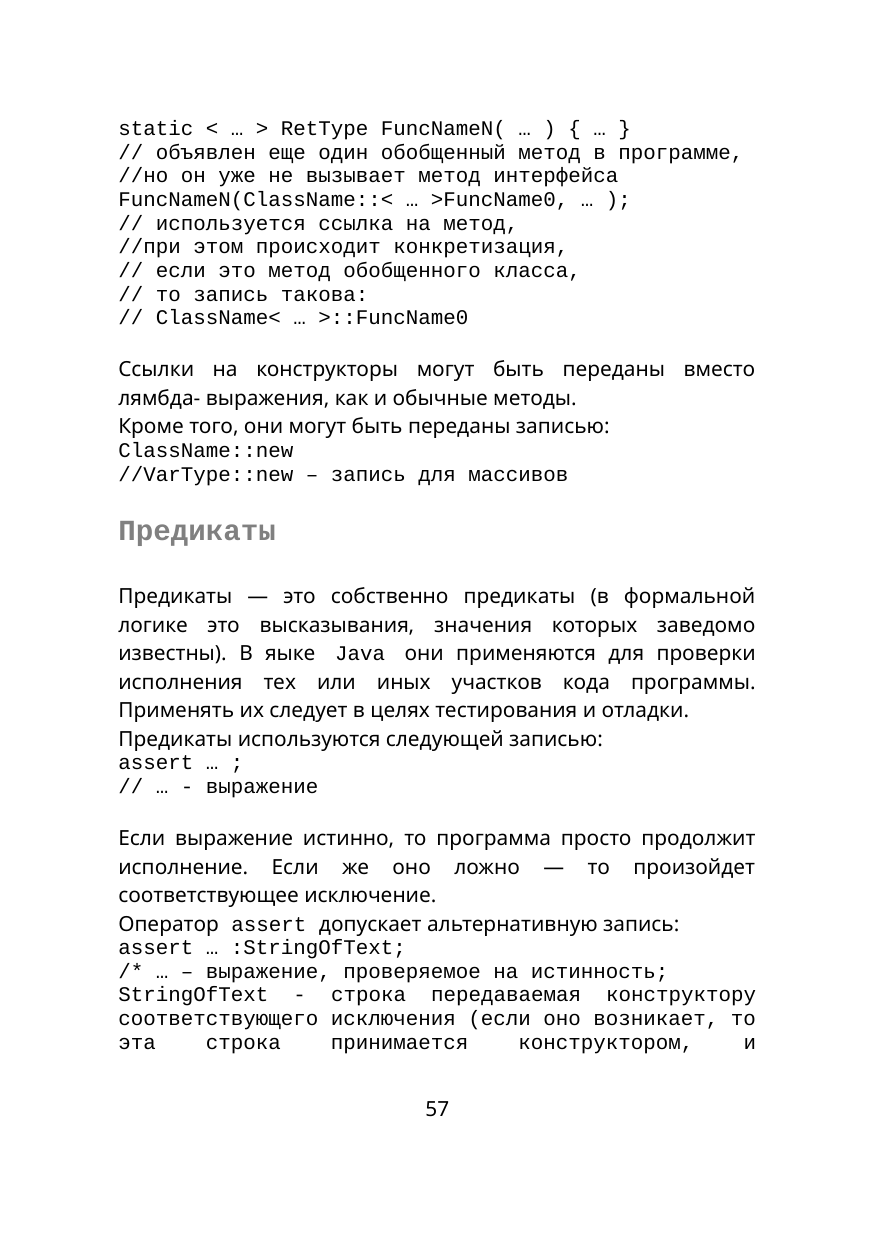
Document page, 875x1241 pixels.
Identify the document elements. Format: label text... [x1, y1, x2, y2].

text Оператор assert допускает альтернативную запись: [118, 909, 756, 937]
text //при этом происходит конкретизация, [118, 236, 756, 260]
text Кроме того, они могут быть переданы записью: [118, 411, 756, 440]
text StringOfText - строка передаваемая конструктору соответствующего исключения (если оно возникает, то эта строка принимается конструктором, и [118, 984, 756, 1055]
text ClassName::new [118, 440, 756, 463]
text // ClassName< … >::FuncName0 [118, 307, 756, 331]
text //но он уже не вызывает метод интерфейса [118, 165, 756, 189]
text // используется ссылка на метод, [118, 213, 756, 236]
text // если это метод обобщенного класса, [118, 260, 756, 284]
text assert … :StringOfText; [118, 937, 756, 961]
text Ссылки на конструкторы могут быть переданы вместо лямбда- выражения, как и обычные методы. [118, 354, 756, 411]
text // то запись такова: [118, 284, 756, 307]
text // … - выражение [118, 776, 756, 800]
text Если выражение истинно, то программа просто продолжит исполнение. Если же оно ложно — то произойдет соответствующее исключение. [118, 823, 756, 909]
text Предикаты [118, 516, 756, 549]
text // объявлен еще один обобщенный метод в программе, [118, 142, 756, 165]
text //VarType::new – запись для массивов [118, 463, 756, 487]
text Предикаты — это собственно предикаты (в формальной логике это высказывания, значения которых заведомо известны). В яыке Java они применяются для проверки исполнения тех или иных участков кода программы. Применять их следует в целях тестирования и отладки. [118, 582, 756, 724]
text FuncNameN(ClassName::< … >FuncName0, … ); [118, 189, 756, 213]
text Предикаты используются следующей записью: [118, 724, 756, 752]
text assert … ; [118, 752, 756, 776]
text static < … > RetType FuncNameN( … ) { … } [118, 118, 756, 142]
text /* … – выражение, проверяемое на истинность; [118, 961, 756, 984]
